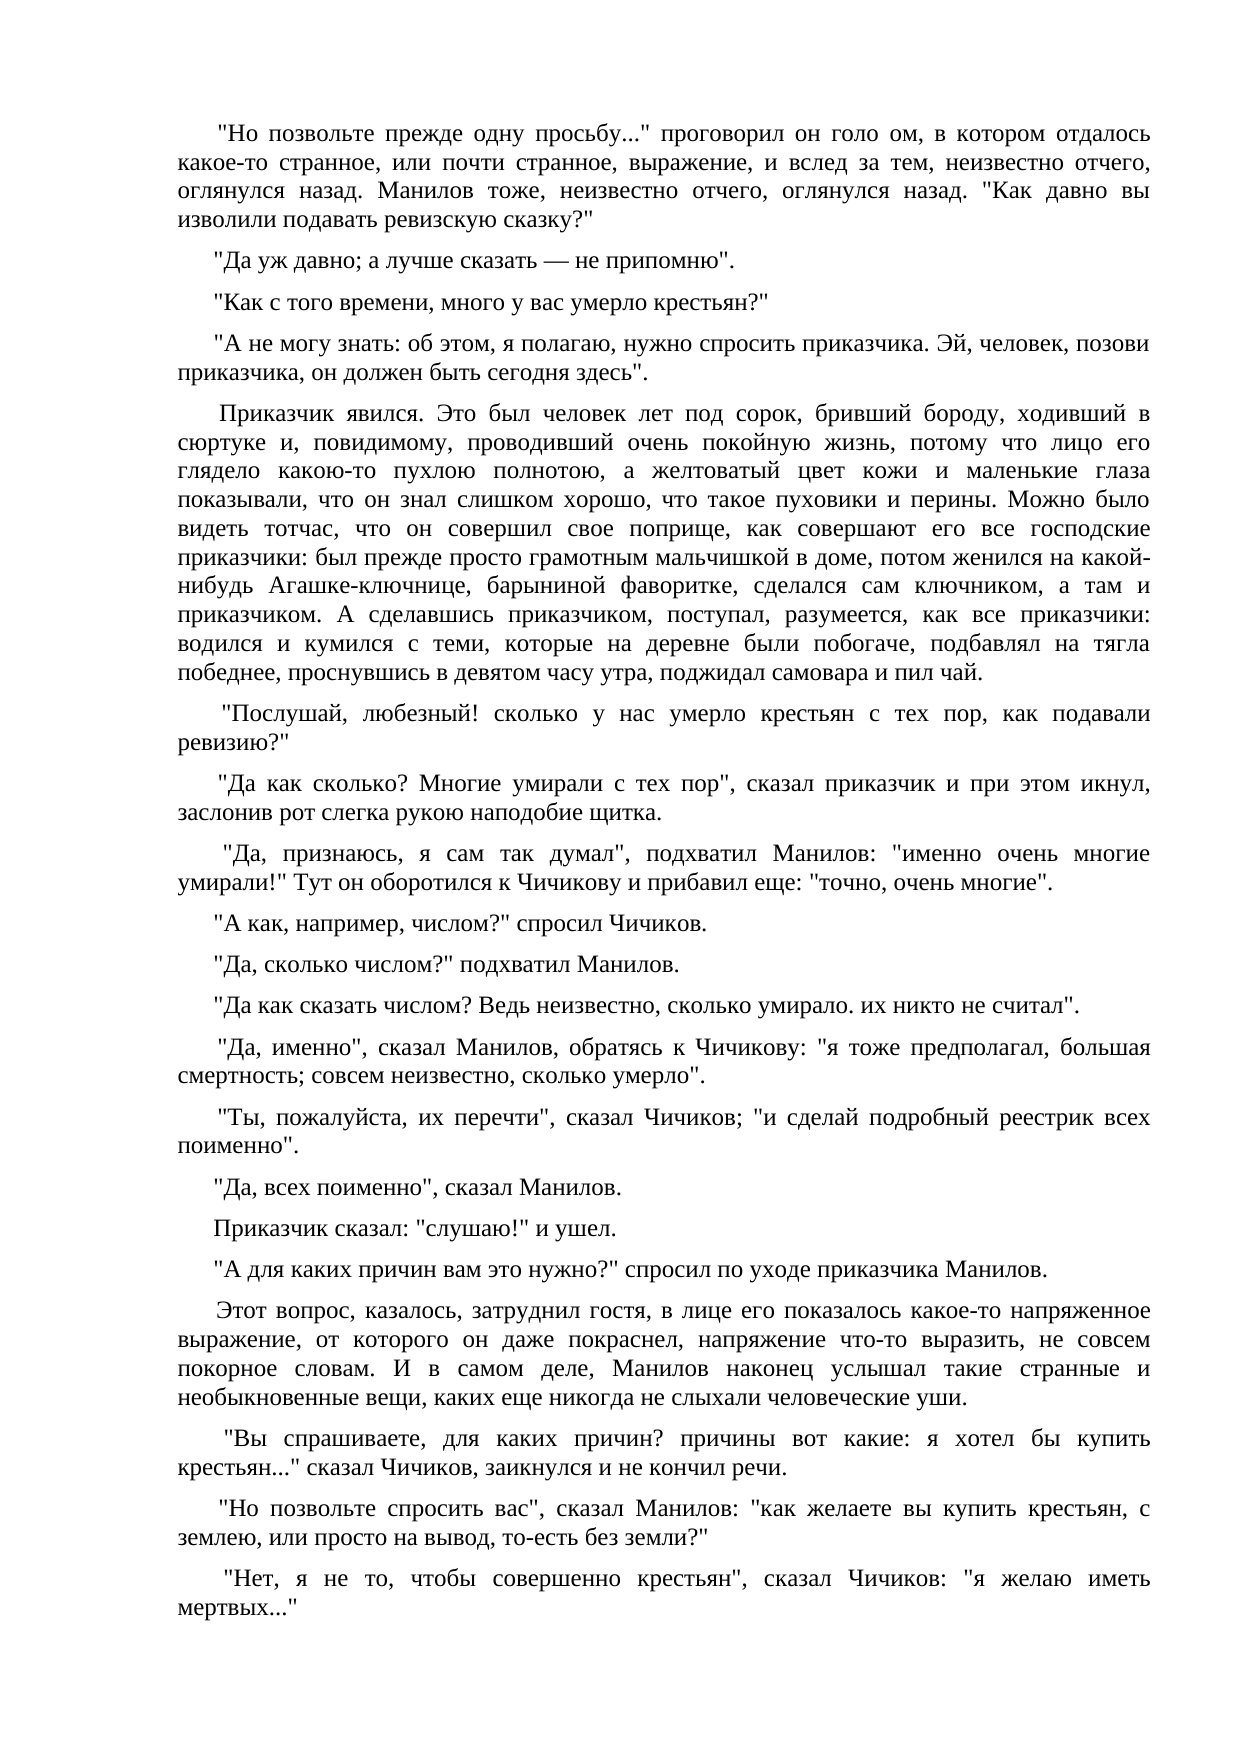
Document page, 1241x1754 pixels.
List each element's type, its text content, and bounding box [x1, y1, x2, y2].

text "Да как сказать числом? Ведь неизвестно, сколько умирало. их никто не считал". [177, 991, 1152, 1019]
text "Да, всех поименно", сказал Манилов. [177, 1172, 1152, 1201]
text "А не могу знать: об этом, я полагаю, нужно спросить приказчика. Эй, человек, позови приказчика, он должен быть сегодня здесь". [177, 328, 1152, 386]
text "А как, например, числом?" спросил Чичиков. [177, 908, 1152, 937]
text "Но позвольте прежде одну просьбу..." проговорил он голо ом, в котором отдалось какое-то странное, или почти странное, выражение, и вслед за тем, неизвестно отчего, оглянулся назад. Манилов тоже, неизвестно отчего, оглянулся назад. "Как давно вы изволили подавать ревизскую сказку?" [177, 118, 1152, 233]
text "Да как сколько? Многие умирали с тех пор", сказал приказчик и при этом икнул, заслонив рот слегка рукою наподобие щитка. [177, 768, 1152, 826]
text "Да уж давно; а лучше сказать — не припомню". [177, 246, 1152, 274]
text "Да, именно", сказал Манилов, обратясь к Чичикову: "я тоже предполагал, большая смертность; совсем неизвестно, сколько умерло". [177, 1032, 1152, 1089]
text "Да, признаюсь, я сам так думал", подхватил Манилов: "именно очень многие умирали!" Тут он оборотился к Чичикову и прибавил еще: "точно, очень многие". [177, 838, 1152, 896]
text Приказчик явился. Это был человек лет под сорок, бривший бороду, ходивший в сюртуке и, повидимому, проводивший очень покойную жизнь, потому что лицо его глядело какою-то пухлою полнотою, а желтоватый цвет кожи и маленькие глаза показывали, что он знал слишком хорошо, что такое пуховики и перины. Можно было видеть тотчас, что он совершил свое поприще, как совершают его все господские приказчики: был прежде просто грамотным мальчишкой в доме, потом женился на какой-нибудь Агашке-ключнице, барыниной фаворитке, сделался сам ключником, а там и приказчиком. А сделавшись приказчиком, поступал, разумеется, как все приказчики: водился и кумился с теми, которые на деревне были побогаче, подбавлял на тягла победнее, проснувшись в девятом часу утра, поджидал самовара и пил чай. [177, 398, 1152, 686]
text Этот вопрос, казалось, затруднил гостя, в лице его показалось какое-то напряженное выражение, от которого он даже покраснел, напряжение что-то выразить, не совсем покорное словам. И в самом деле, Манилов наконец услышал такие странные и необыкновенные вещи, каких еще никогда не слыхали человеческие уши. [177, 1296, 1152, 1411]
text "Нет, я не то, чтобы совершенно крестьян", сказал Чичиков: "я желаю иметь мертвых..." [177, 1563, 1152, 1621]
text "Вы спрашиваете, для каких причин? причины вот какие: я хотел бы купить крестьян..." сказал Чичиков, заикнулся и не кончил речи. [177, 1423, 1152, 1481]
text "Послушай, любезный! сколько у нас умерло крестьян с тех пор, как подавали ревизию?" [177, 698, 1152, 756]
text "Ты, пожалуйста, их перечти", сказал Чичиков; "и сделай подробный реестрик всех поименно". [177, 1102, 1152, 1159]
text Приказчик сказал: "слушаю!" и ушел. [177, 1213, 1152, 1242]
text "А для каких причин вам это нужно?" спросил по уходе приказчика Манилов. [177, 1254, 1152, 1283]
text "Но позвольте спросить вас", сказал Манилов: "как желаете вы купить крестьян, с землею, или просто на вывод, то-есть без земли?" [177, 1493, 1152, 1551]
text "Как с того времени, много у вас умерло крестьян?" [177, 287, 1152, 316]
text "Да, сколько числом?" подхватил Манилов. [177, 949, 1152, 978]
